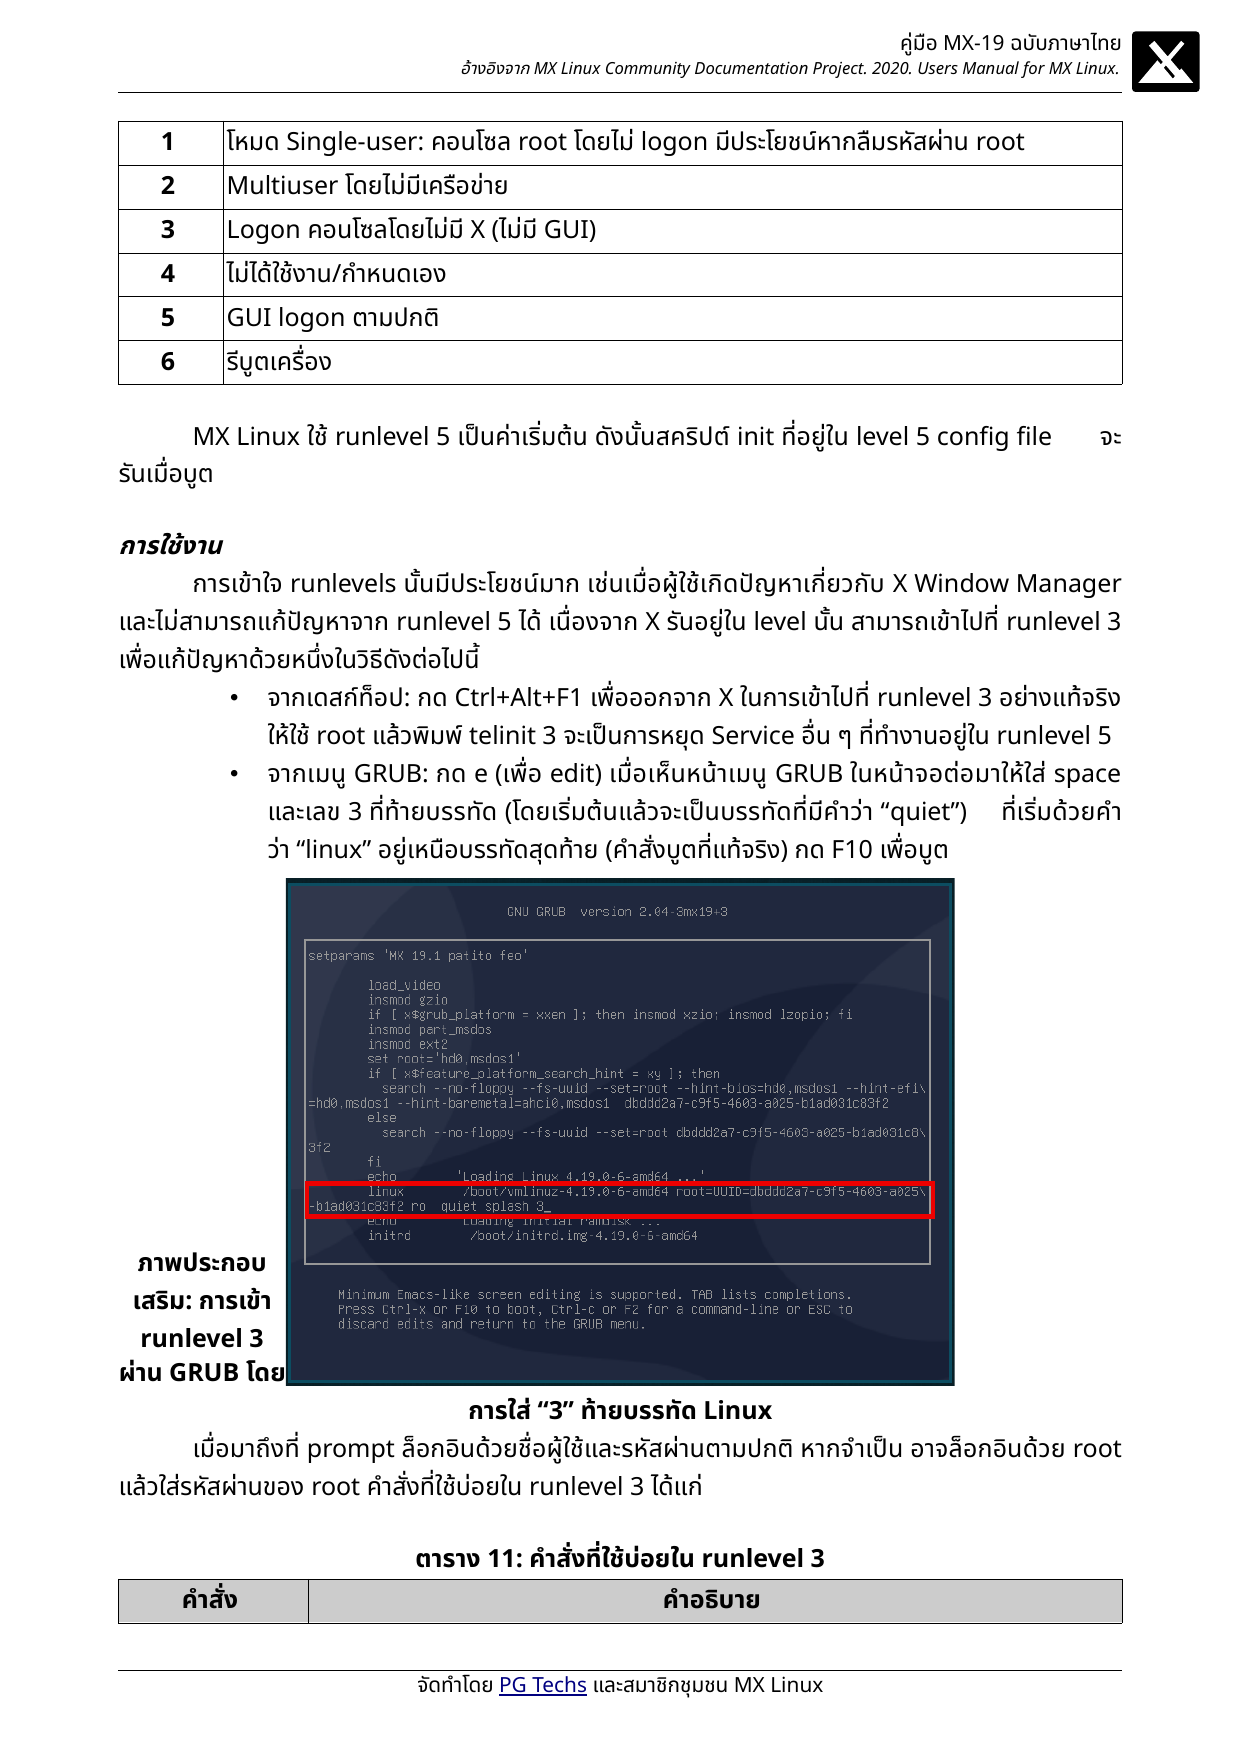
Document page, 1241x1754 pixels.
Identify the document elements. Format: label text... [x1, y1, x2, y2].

table_cell 4 [119, 254, 223, 296]
text การใช้งาน [118, 528, 1122, 566]
text MX Linux ใช้ runlevel 5 เป็นค่าเริ่มต้น ดังนั้นสคริปต์ init ที่อยู่ใน level 5 config file จะรันเมื่อบูต [118, 418, 1122, 494]
table_cell ไม่ได้ใช้งาน/กำหนดเอง [224, 254, 1122, 296]
table_cell รีบูตเครื่อง [224, 341, 1122, 384]
table_cell โหมด Single-user: คอนโซล root โดยไม่ logon มีประโยชน์หากลืมรหัสผ่าน root [224, 122, 1122, 164]
table_cell 5 [119, 297, 223, 340]
table_header คำสั่ง [119, 1580, 308, 1622]
table_cell 1 [119, 122, 223, 164]
table_cell Multiuser โดยไม่มีเครือข่าย [224, 166, 1122, 208]
text ตาราง 11: คำสั่งที่ใช้บ่อยใน runlevel 3 [118, 1541, 1122, 1579]
table_cell 6 [119, 341, 223, 384]
text ภาพประกอบเสริม: การเข้า runlevel 3 ผ่าน GRUB โดยการใส่ “3” ท้ายบรรทัด Linux [118, 1244, 1122, 1431]
text เมื่อมาถึงที่ prompt ล็อกอินด้วยชื่อผู้ใช้และรหัสผ่านตามปกติ หากจำเป็น อาจล็อกอินด้วย root แล้วใส่รหัสผ่านของ root คำสั่งที่ใช้บ่อยใน runlevel 3 ได้แก่ [118, 1431, 1122, 1507]
table_cell GUI logon ตามปกติ [224, 297, 1122, 340]
text การเข้าใจ runlevels นั้นมีประโยชน์มาก เช่นเมื่อผู้ใช้เกิดปัญหาเกี่ยวกับ X Window Manager และไม่สามารถแก้ปัญหาจาก runlevel 5 ได้ เนื่องจาก X รันอยู่ใน level นั้น สามารถเข้าไปที่ runlevel 3 เพื่อแก้ปัญหาด้วยหนึ่งในวิธีดังต่อไปนี้ [118, 566, 1122, 680]
table_cell 3 [119, 210, 223, 252]
list จากเดสก์ท็อป: กด Ctrl+Alt+F1 เพื่อออกจาก X ในการเข้าไปที่ runlevel 3 อย่างแท้จริง ให้ใช้ root แล้วพิมพ์ telinit 3 จะเป็นการหยุด Service อื่น ๆ ที่ทำงานอยู่ใน runlevel 5 [230, 680, 1122, 756]
list จากเมนู GRUB: กด e (เพื่อ edit) เมื่อเห็นหน้าเมนู GRUB ในหน้าจอต่อมาให้ใส่ space และเลข 3 ที่ท้ายบรรทัด (โดยเริ่มต้นแล้วจะเป็นบรรทัดที่มีคำว่า “quiet”) ที่เริ่มด้วยคำว่า “linux” อยู่เหนือบรรทัดสุดท้าย (คำสั่งบูตที่แท้จริง) กด F10 เพื่อบูต [230, 756, 1122, 870]
table_header คำอธิบาย [309, 1580, 1122, 1622]
table_cell 2 [119, 166, 223, 208]
table_cell Logon คอนโซลโดยไม่มี X (ไม่มี GUI) [224, 210, 1122, 252]
picture [285, 878, 955, 1386]
